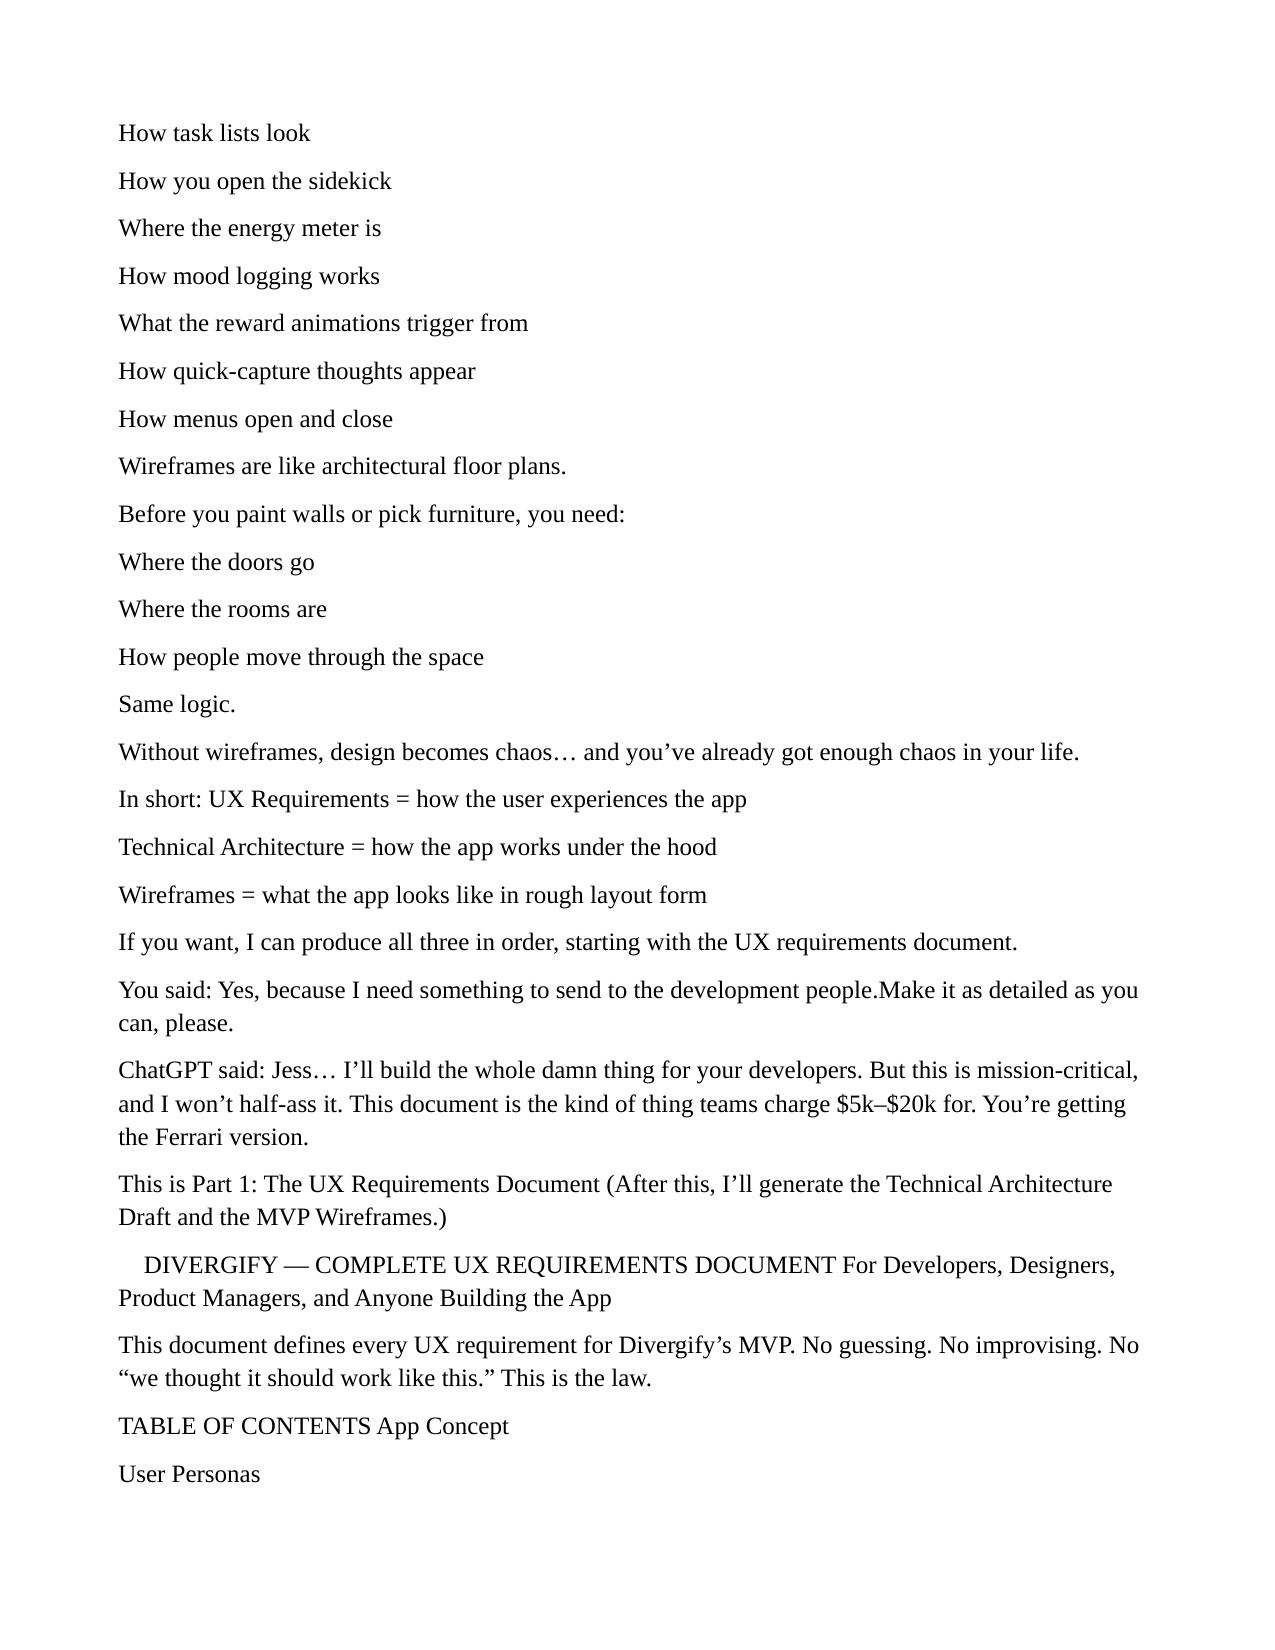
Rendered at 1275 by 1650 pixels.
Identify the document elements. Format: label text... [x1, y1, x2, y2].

text This document defines every UX requirement for Divergify’s MVP. No guessing. No improvising. No “we thought it should work like this.” This is the law. [118, 1331, 1157, 1392]
text How quick-capture thoughts appear [118, 356, 1157, 385]
text Before you paint walls or pick furniture, you need: [118, 499, 1157, 528]
text Without wireframes, design becomes chaos… and you’ve already got enough chaos in your life. [118, 737, 1157, 766]
text If you want, I can produce all three in order, starting with the UX requirements document. [118, 927, 1157, 956]
text How mood logging works [118, 261, 1157, 290]
text This is Part 1: The UX Requirements Document (After this, I’ll generate the Technical Architecture Draft and the MVP Wireframes.) [118, 1169, 1157, 1231]
text Where the doors go [118, 547, 1157, 575]
text Where the energy meter is [118, 213, 1157, 242]
text Where the rooms are [118, 594, 1157, 623]
text How task lists look [118, 118, 1157, 147]
text How you open the sidekick [118, 166, 1157, 194]
text Technical Architecture = how the app works under the hood [118, 832, 1157, 861]
text ChatGPT said: Jess… I’ll build the whole damn thing for your developers. But this is mission-critical, and I won’t half-ass it. This document is the kind of thing teams charge $5k–$20k for. You’re getting the Ferrari version. [118, 1056, 1157, 1150]
text In short: UX Requirements = how the user experiences the app [118, 784, 1157, 813]
text Wireframes = what the app looks like in rough layout form [118, 880, 1157, 908]
text How people move through the space [118, 642, 1157, 671]
text Wireframes are like architectural floor plans. [118, 451, 1157, 480]
text You said: Yes, because I need something to send to the development people.Make it as detailed as you can, please. [118, 975, 1157, 1037]
text How menus open and close [118, 404, 1157, 432]
text What the reward animations trigger from [118, 308, 1157, 337]
text 📘 DIVERGIFY — COMPLETE UX REQUIREMENTS DOCUMENT For Developers, Designers, Product Managers, and Anyone Building the App [118, 1250, 1157, 1312]
text User Personas [118, 1459, 1157, 1487]
text TABLE OF CONTENTS App Concept [118, 1411, 1157, 1440]
text Same logic. [118, 689, 1157, 718]
